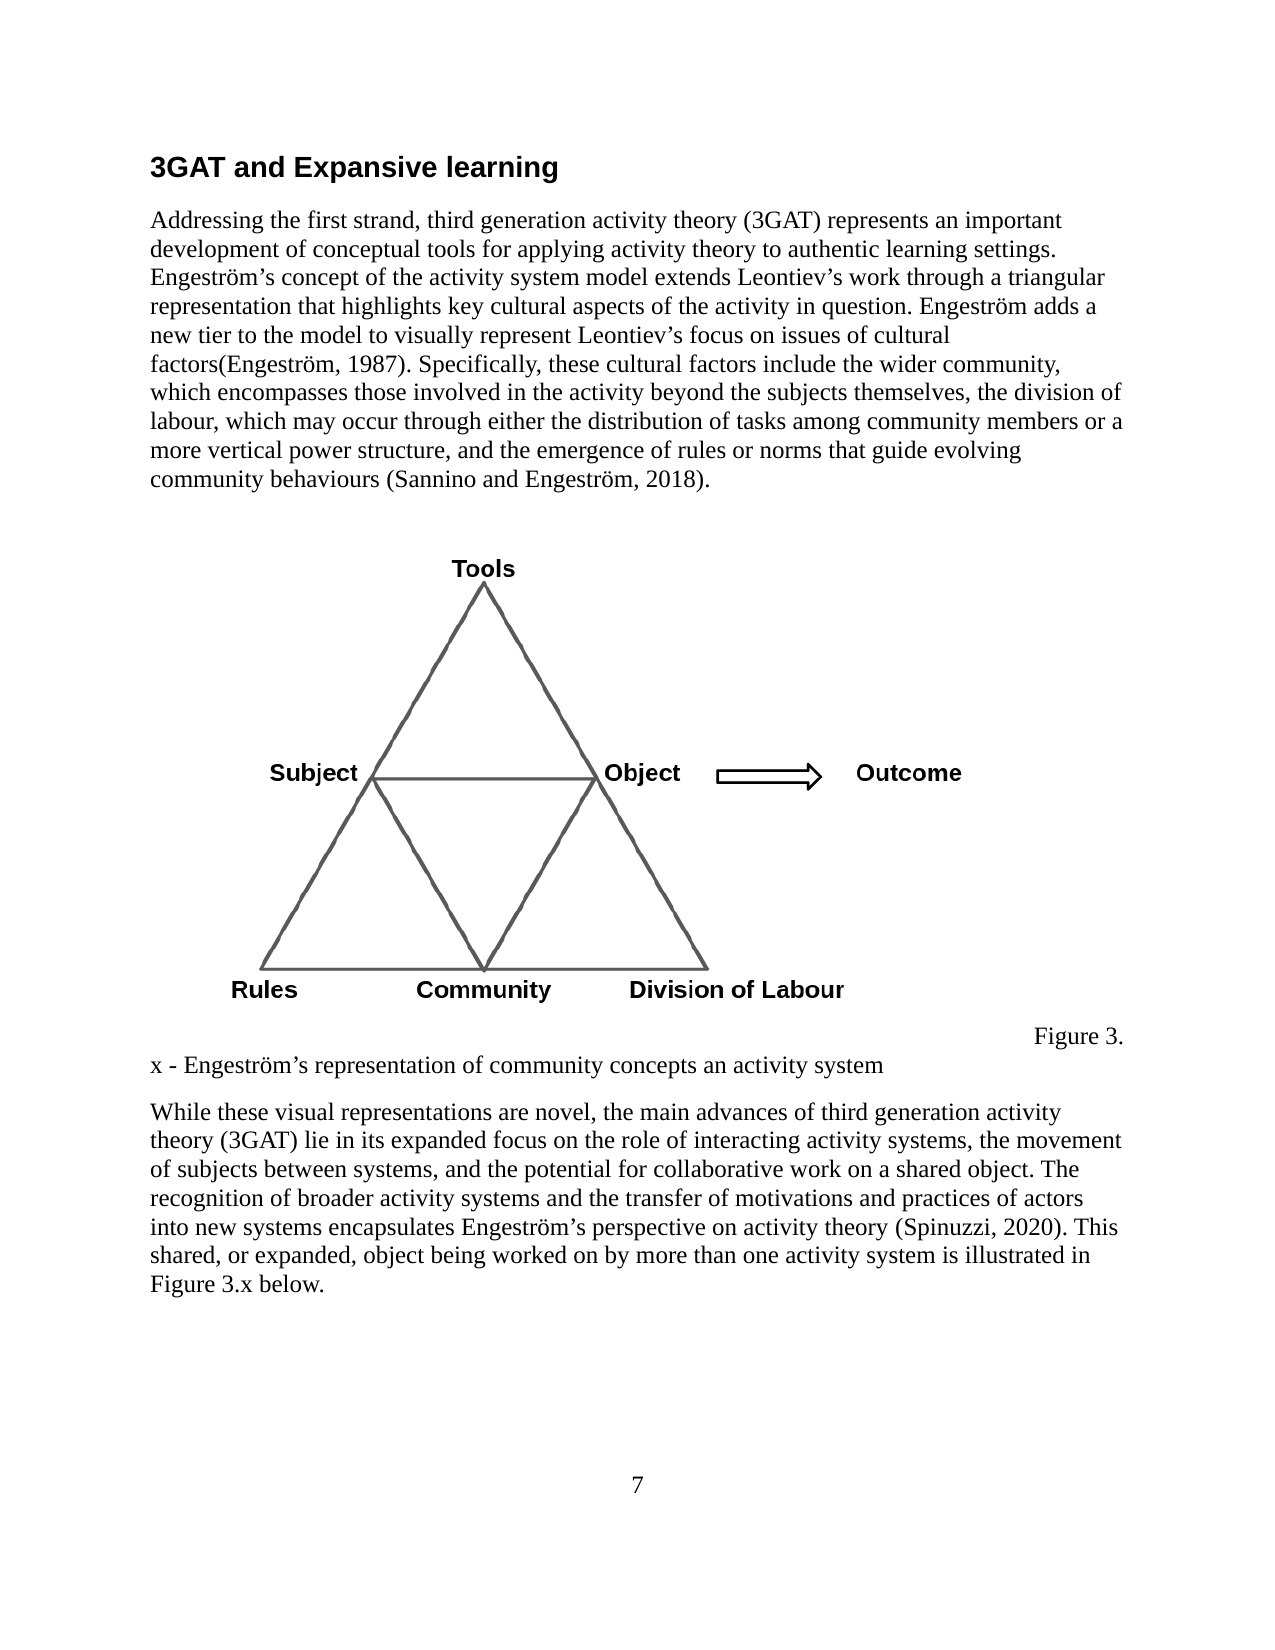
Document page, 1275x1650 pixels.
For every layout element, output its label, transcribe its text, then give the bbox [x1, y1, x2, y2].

text Figure 3. x - Engeström’s representation of community concepts an activity system [150, 510, 1125, 1079]
picture [150, 510, 1028, 1045]
text Addressing the first strand, third generation activity theory (3GAT) represents an important development of conceptual tools for applying activity theory to authentic learning settings. Engeström’s concept of the activity system model extends Leontiev’s work through a triangular representation that highlights key cultural aspects of the activity in question. Engeström adds a new tier to the model to visually represent Leontiev’s focus on issues of cultural factors(Engeström, 1987). Specifically, these cultural factors include the wider community, which encompasses those involved in the activity beyond the subjects themselves, the division of labour, which may occur through either the distribution of tasks among community members or a more vertical power structure, and the emergence of rules or norms that guide evolving community behaviours (Sannino and Engeström, 2018). [150, 205, 1125, 492]
text While these visual representations are novel, the main advances of third generation activity theory (3GAT) lie in its expanded focus on the role of interacting activity systems, the movement of subjects between systems, and the potential for collaborative work on a shared object. The recognition of broader activity systems and the transfer of motivations and practices of actors into new systems encapsulates Engeström’s perspective on activity theory (Spinuzzi, 2020). This shared, or expanded, object being worked on by more than one activity system is illustrated in Figure 3.x below. [150, 1097, 1125, 1298]
subtitle 3GAT and Expansive learning [150, 150, 1125, 183]
